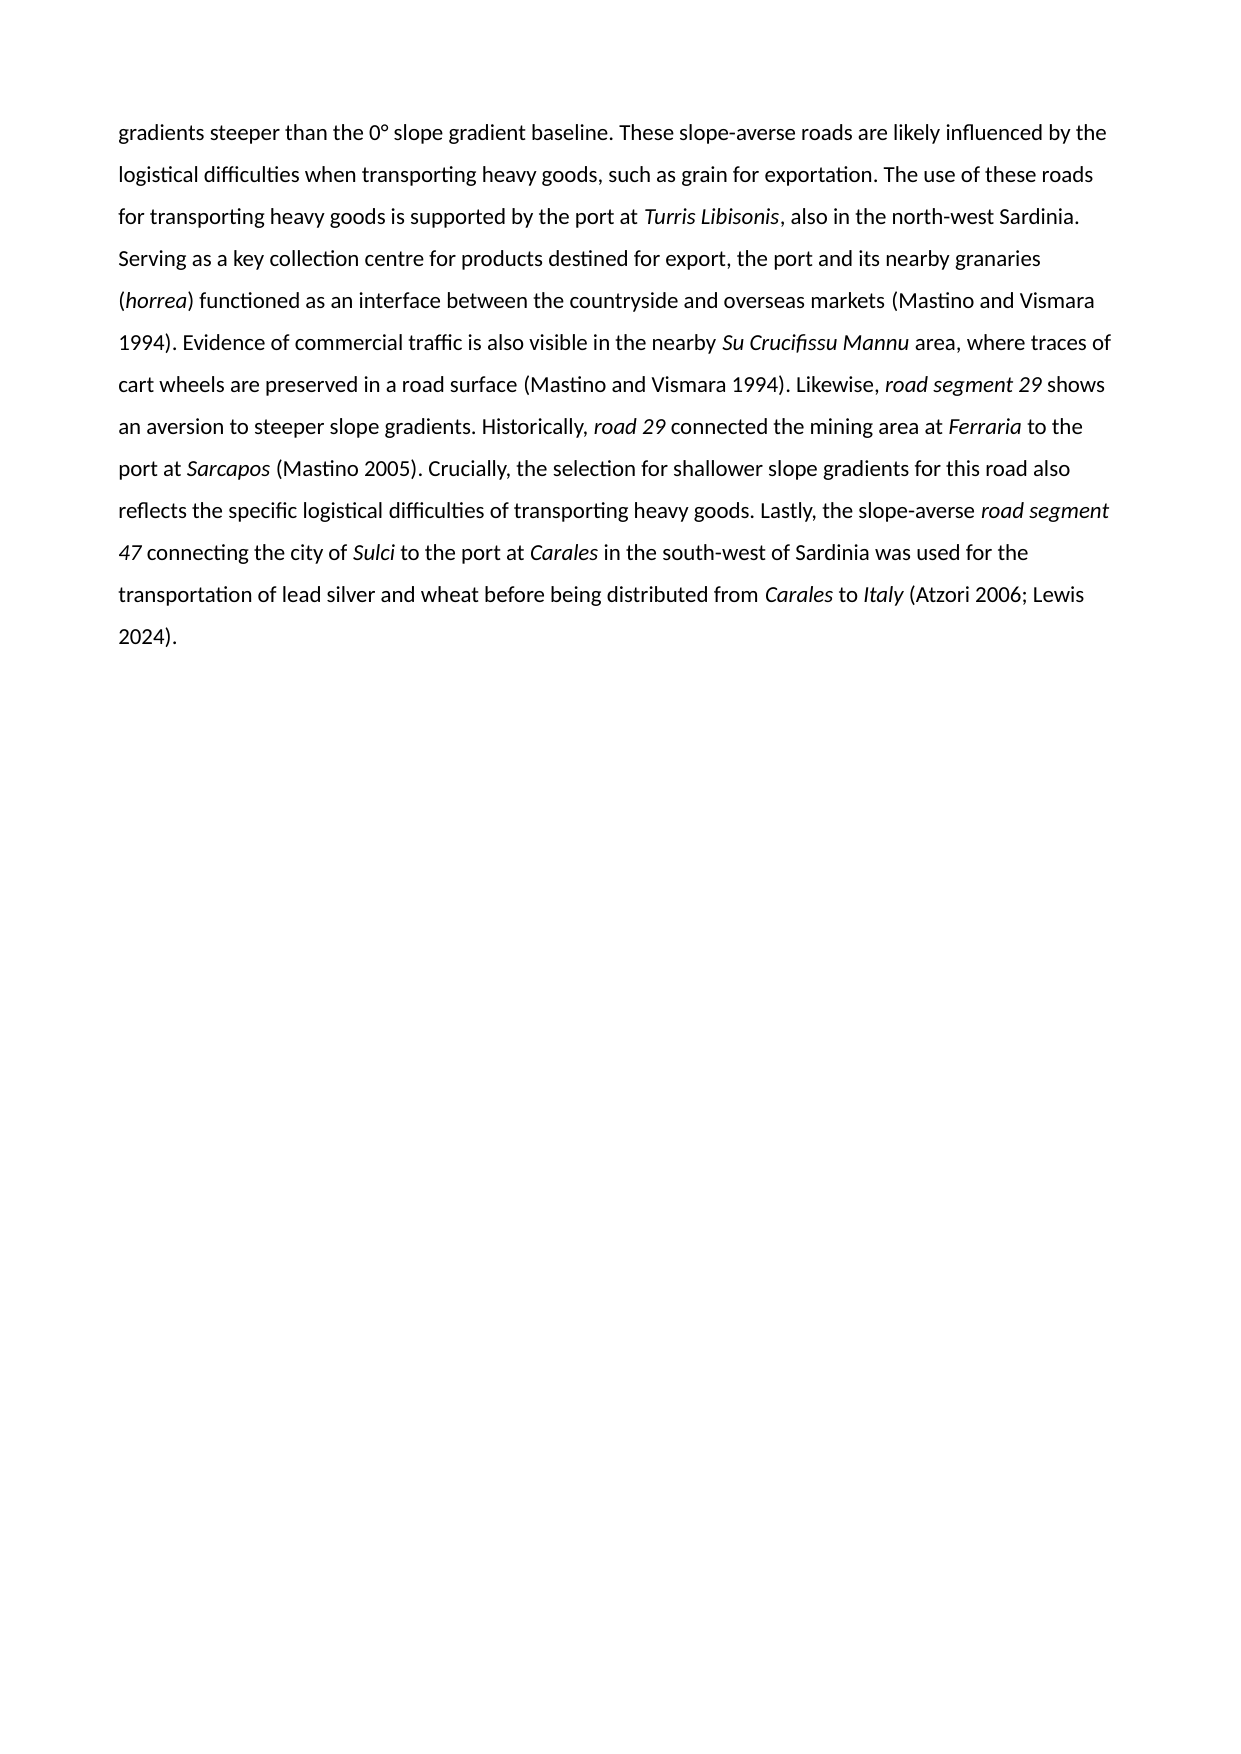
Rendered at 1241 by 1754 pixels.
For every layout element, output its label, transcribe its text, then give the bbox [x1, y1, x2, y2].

text gradients steeper than the 0° slope gradient baseline. These slope-averse roads are likely influenced by the logistical difficulties when transporting heavy goods, such as grain for exportation. The use of these roads for transporting heavy goods is supported by the port at Turris Libisonis, also in the north-west Sardinia. Serving as a key collection centre for products destined for export, the port and its nearby granaries (horrea) functioned as an interface between the countryside and overseas markets (Mastino and Vismara 1994). Evidence of commercial traffic is also visible in the nearby Su Crucifissu Mannu area, where traces of cart wheels are preserved in a road surface (Mastino and Vismara 1994). Likewise, road segment 29 shows an aversion to steeper slope gradients. Historically, road 29 connected the mining area at Ferraria to the port at Sarcapos (Mastino 2005). Crucially, the selection for shallower slope gradients for this road also reflects the specific logistical difficulties of transporting heavy goods. Lastly, the slope-averse road segment 47 connecting the city of Sulci to the port at Carales in the south-west of Sardinia was used for the transportation of lead silver and wheat before being distributed from Carales to Italy (Atzori 2006; Lewis 2024). [118, 118, 1122, 650]
